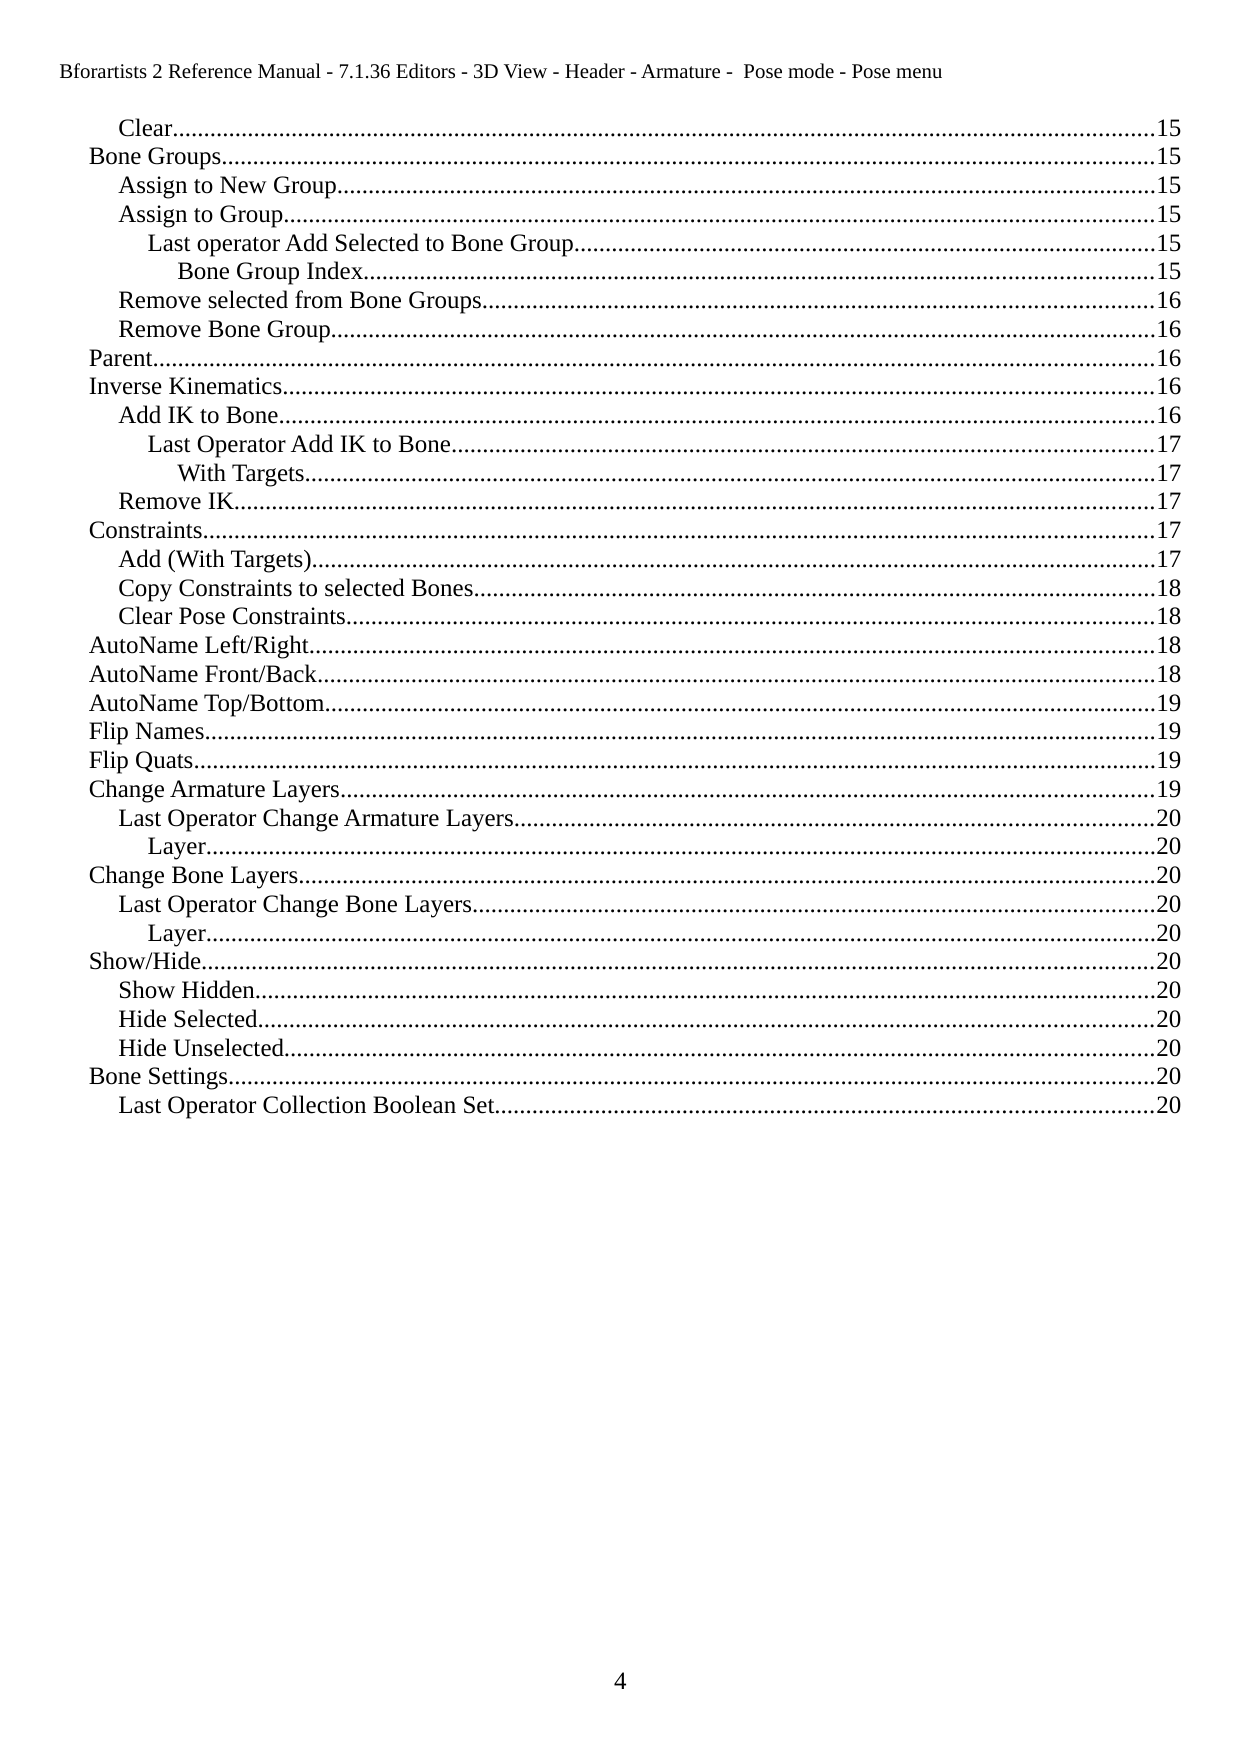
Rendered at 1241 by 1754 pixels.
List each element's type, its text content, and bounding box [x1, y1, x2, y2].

text Last Operator Add IK to Bone 17 [147, 429, 1181, 458]
text Last Operator Collection Boolean Set 20 [118, 1090, 1181, 1119]
text Constraints 17 [88, 515, 1181, 544]
text Parent 16 [88, 343, 1181, 371]
text Hide Selected 20 [118, 1004, 1181, 1033]
text Remove selected from Bone Groups 16 [118, 285, 1181, 314]
text Layer 20 [147, 831, 1181, 860]
text Inverse Kinematics 16 [88, 371, 1181, 400]
text Last Operator Change Bone Layers 20 [118, 889, 1181, 918]
text Copy Constraints to selected Bones 18 [118, 573, 1181, 601]
text Clear Pose Constraints 18 [118, 601, 1181, 630]
text Layer 20 [147, 918, 1181, 946]
text Flip Quats 19 [88, 745, 1181, 774]
text Last operator Add Selected to Bone Group 15 [147, 228, 1181, 256]
text Add (With Targets) 17 [118, 544, 1181, 573]
text Clear 15 [118, 113, 1181, 141]
text Remove Bone Group 16 [118, 314, 1181, 343]
text Show/Hide 20 [88, 946, 1181, 975]
text Add IK to Bone 16 [118, 400, 1181, 429]
text AutoName Front/Back 18 [88, 659, 1181, 688]
text Bone Settings 20 [88, 1061, 1181, 1090]
text AutoName Top/Bottom 19 [88, 688, 1181, 716]
text AutoName Left/Right 18 [88, 630, 1181, 659]
text Change Armature Layers 19 [88, 774, 1181, 803]
text Bone Groups 15 [88, 141, 1181, 170]
text Show Hidden 20 [118, 975, 1181, 1004]
text Assign to Group 15 [118, 199, 1181, 228]
text Remove IK 17 [118, 486, 1181, 515]
text Last Operator Change Armature Layers 20 [118, 803, 1181, 831]
text Bone Group Index 15 [177, 256, 1181, 285]
text With Targets 17 [177, 458, 1181, 486]
text Assign to New Group 15 [118, 170, 1181, 199]
text Hide Unselected 20 [118, 1033, 1181, 1061]
text Flip Names 19 [88, 716, 1181, 745]
text Change Bone Layers 20 [88, 860, 1181, 889]
